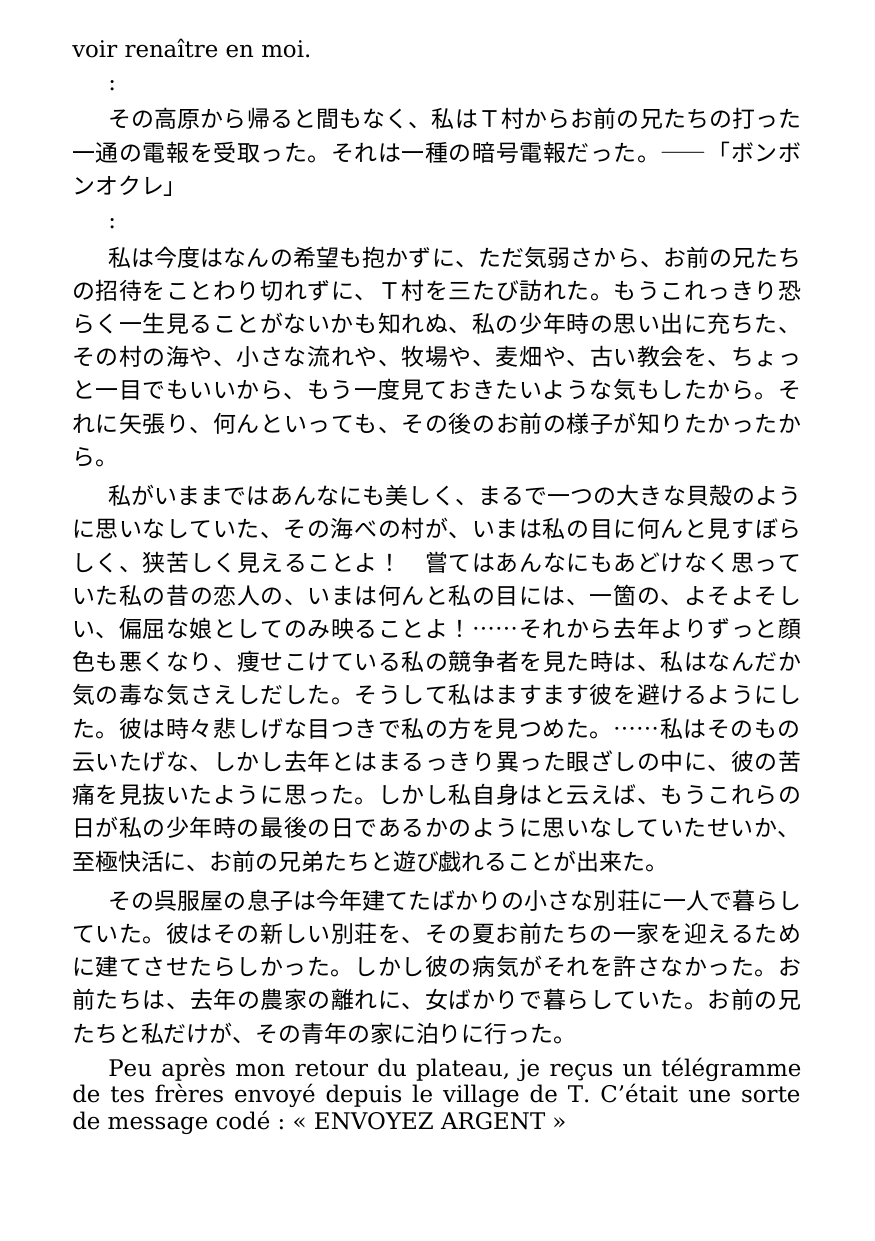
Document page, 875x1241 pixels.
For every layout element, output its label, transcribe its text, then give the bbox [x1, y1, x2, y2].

text Peu après mon retour du plateau, je reçus un télégramme de tes frères envoyé depuis le village de T. C’était une sorte de message codé : « ENVOYEZ ARGENT » [72, 1055, 802, 1135]
text voir renaître en moi. [72, 36, 802, 63]
text 私は今度はなんの希望も抱かずに、ただ気弱さから、お前の兄たちの招待をことわり切れずに、Ｔ村を三たび訪れた。もうこれっきり恐らく一生見ることがないかも知れぬ、私の少年時の思い出に充ちた、その村の海や、小さな流れや、牧場や、麦畑や、古い教会を、ちょっと一目でもいいから、もう一度見ておきたいような気もしたから。それに矢張り、何んといっても、その後のお前の様子が知りたかったから。 [72, 239, 802, 472]
text その呉服屋の息子は今年建てたばかりの小さな別荘に一人で暮らしていた。彼はその新しい別荘を、その夏お前たちの一家を迎えるために建てさせたらしかった。しかし彼の病気がそれを許さなかった。お前たちは、去年の農家の離れに、女ばかりで暮らしていた。お前の兄たちと私だけが、その青年の家に泊りに行った。 [72, 883, 802, 1049]
text その高原から帰ると間もなく、私はＴ村からお前の兄たちの打った一通の電報を受取った。それは一種の暗号電報だった。――「ボンボンオクレ」 [72, 101, 802, 201]
text : [72, 207, 802, 233]
text 私がいままではあんなにも美しく、まるで一つの大きな貝殻のように思いなしていた、その海べの村が、いまは私の目に何んと見すぼらしく、狭苦しく見えることよ！ 嘗てはあんなにもあどけなく思っていた私の昔の恋人の、いまは何んと私の目には、一箇の、よそよそしい、偏屈な娘としてのみ映ることよ！……それから去年よりずっと顔色も悪くなり、痩せこけている私の競争者を見た時は、私はなんだか気の毒な気さえしだした。そうして私はますます彼を避けるようにした。彼は時々悲しげな目つきで私の方を見つめた。……私はそのもの云いたげな、しかし去年とはまるっきり異った眼ざしの中に、彼の苦痛を見抜いたように思った。しかし私自身はと云えば、もうこれらの日が私の少年時の最後の日であるかのように思いなしていたせいか、至極快活に、お前の兄弟たちと遊び戯れることが出来た。 [72, 478, 802, 877]
text : [72, 69, 802, 95]
